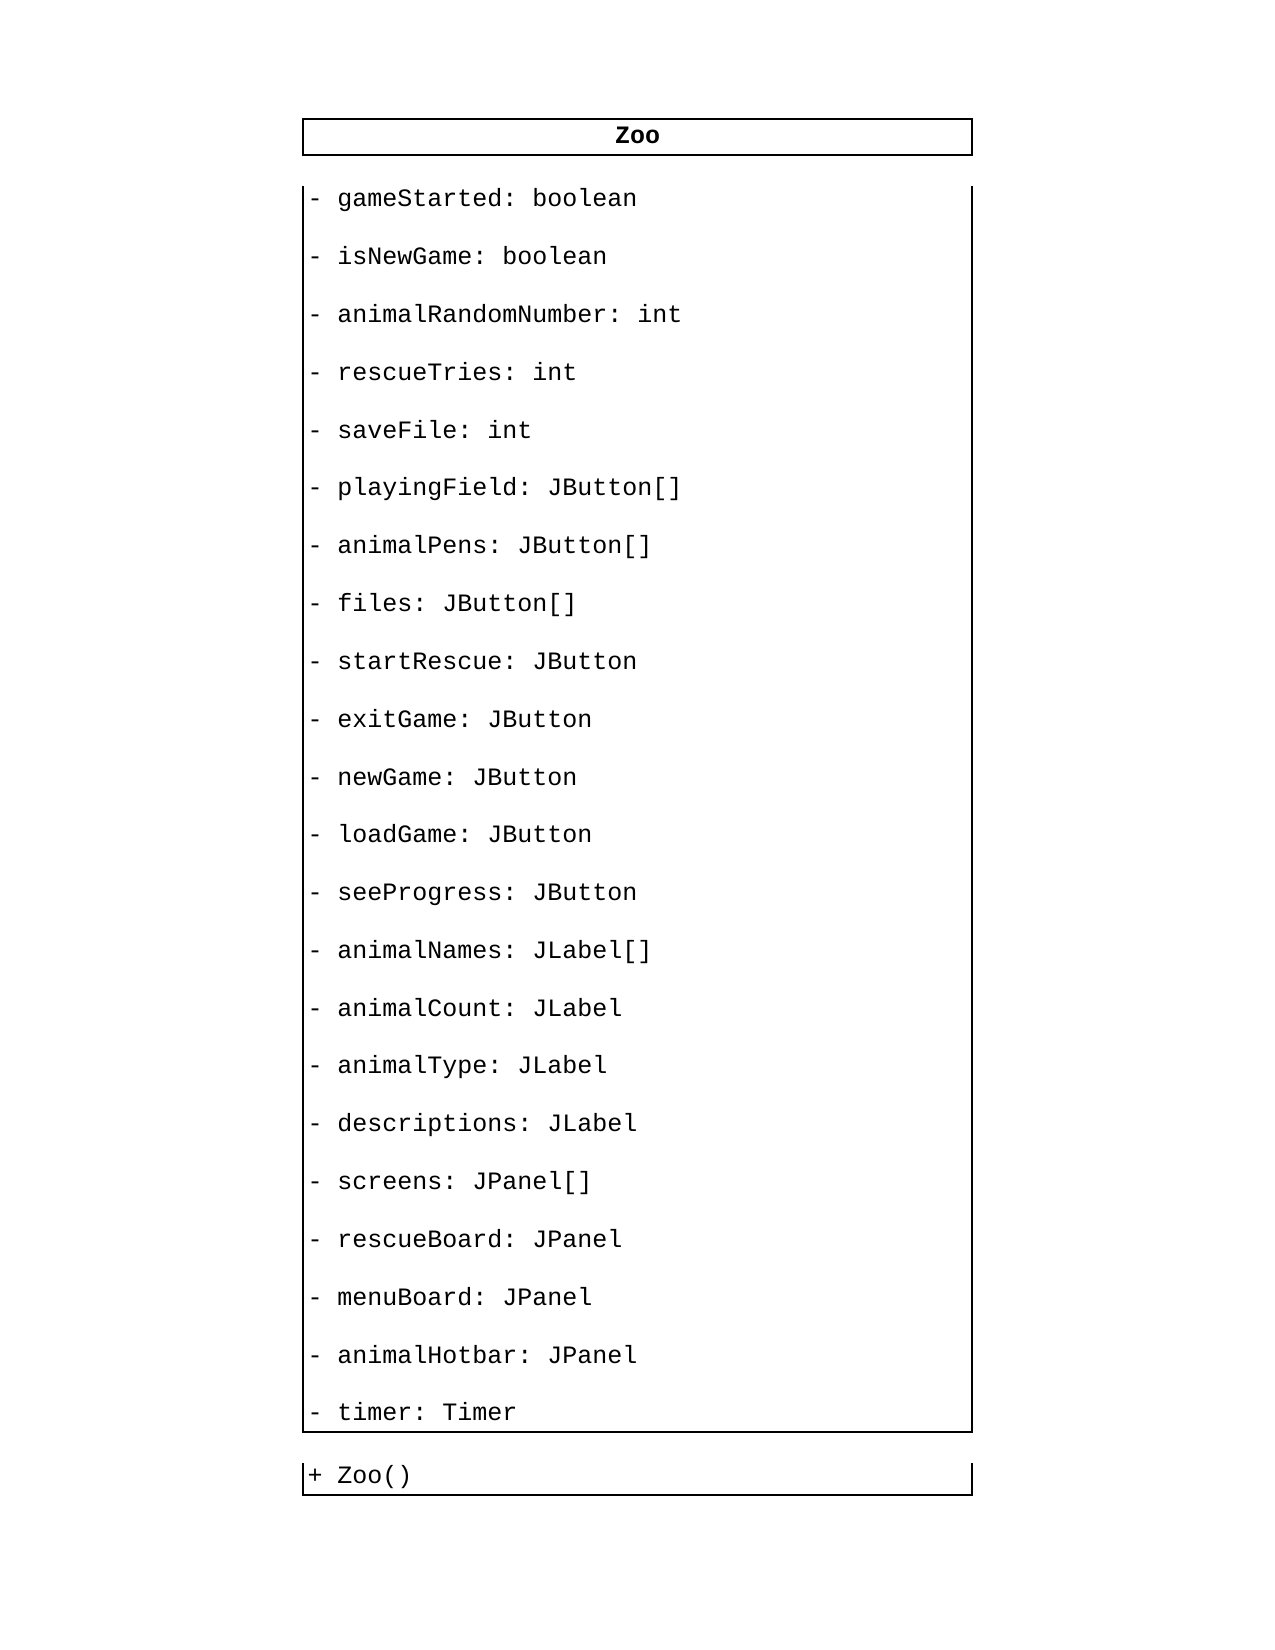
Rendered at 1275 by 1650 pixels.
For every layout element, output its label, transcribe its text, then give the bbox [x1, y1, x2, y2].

table_cell - gameStarted: boolean - isNewGame: boolean - animalRandomNumber: int - rescueTries: int - saveFile: int - playingField: JButton[] - animalPens: JButton[] - files: JButton[] - startRescue: JButton - exitGame: JButton - newGame: JButton - loadGame: JButton - seeProgress: JButton - animalNames: JLabel[] - animalCount: JLabel - animalType: JLabel - descriptions: JLabel - screens: JPanel[] - rescueBoard: JPanel - menuBoard: JPanel - animalHotbar: JPanel - timer: Timer [304, 186, 971, 1431]
table_cell [302, 1433, 973, 1463]
table_header Zoo [304, 120, 971, 154]
table_header [302, 156, 973, 186]
table_cell [302, 1496, 973, 1526]
table_cell + Zoo() [304, 1463, 971, 1494]
